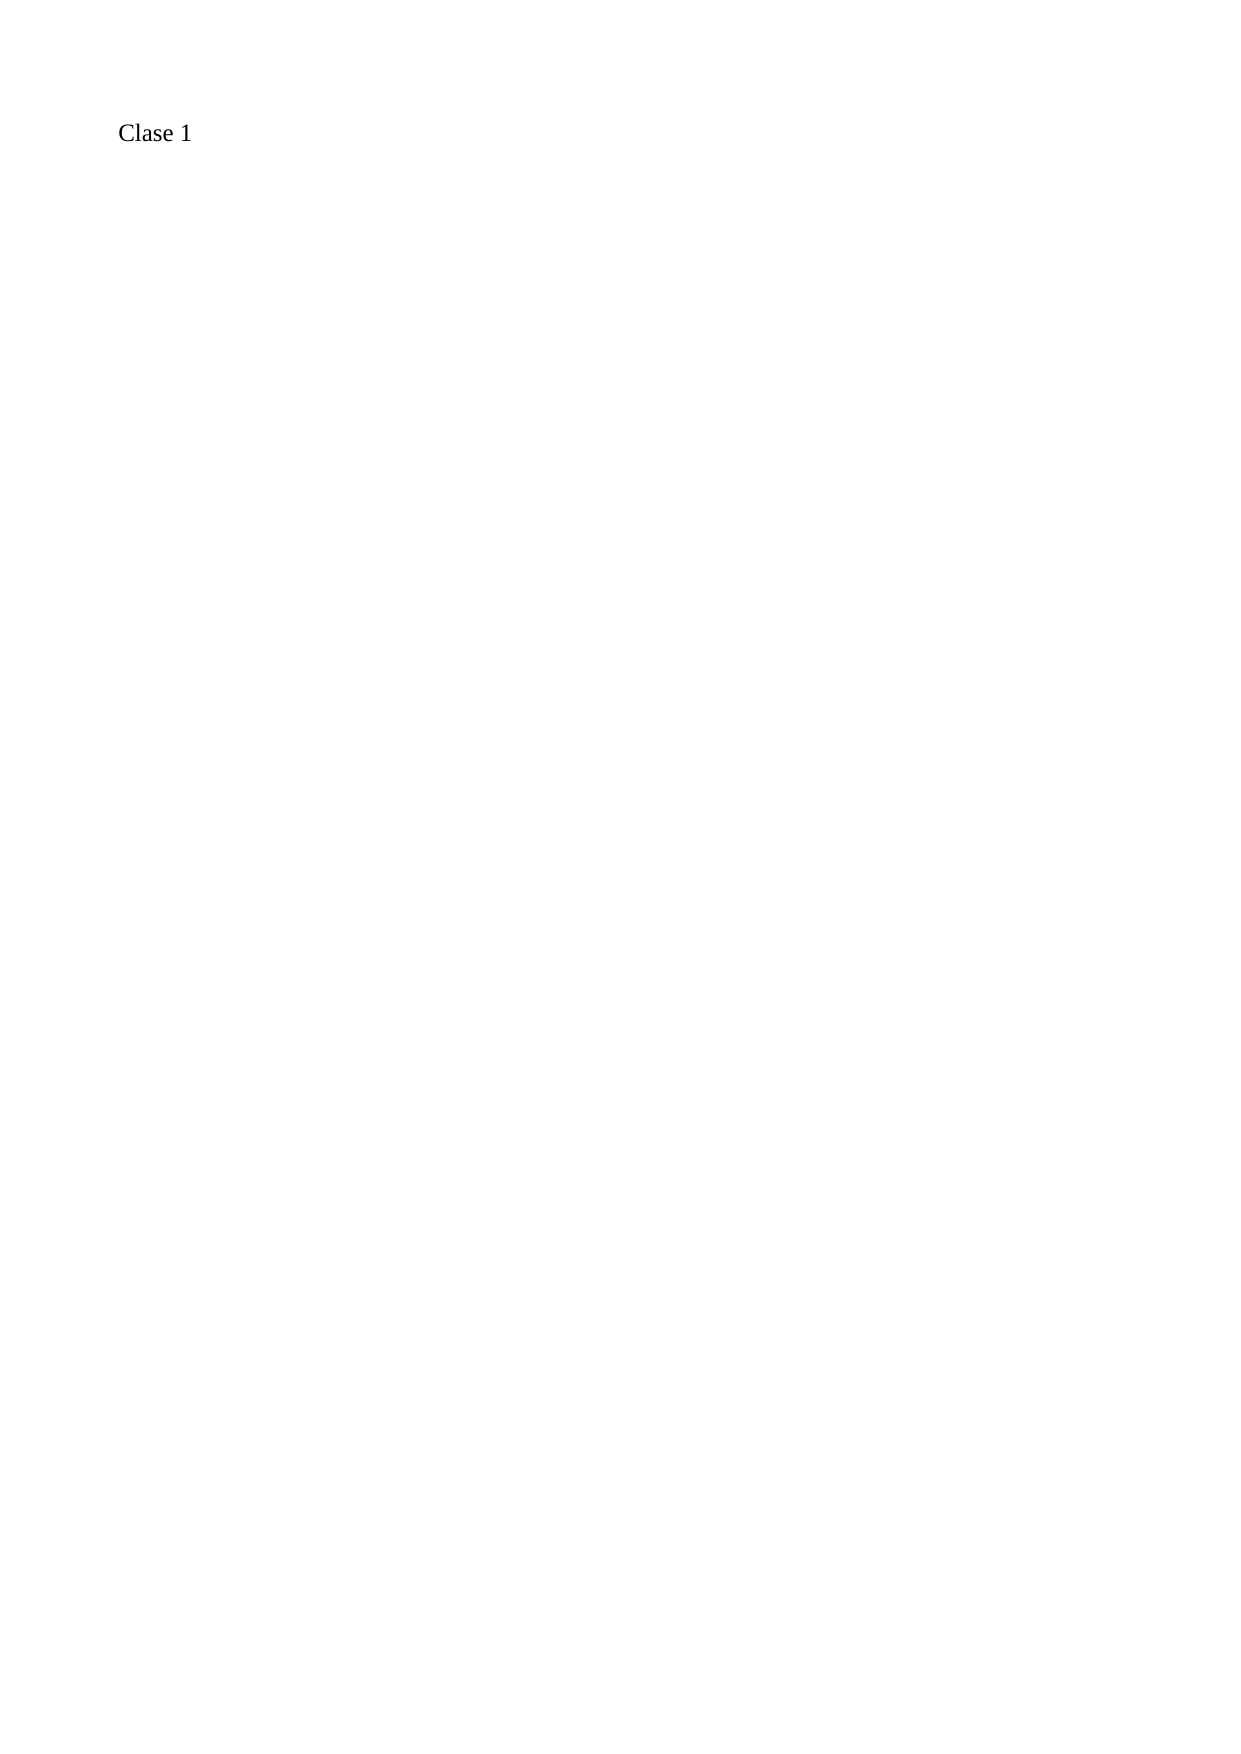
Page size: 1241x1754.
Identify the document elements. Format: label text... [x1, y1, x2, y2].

text Clase 1 [118, 118, 1122, 147]
